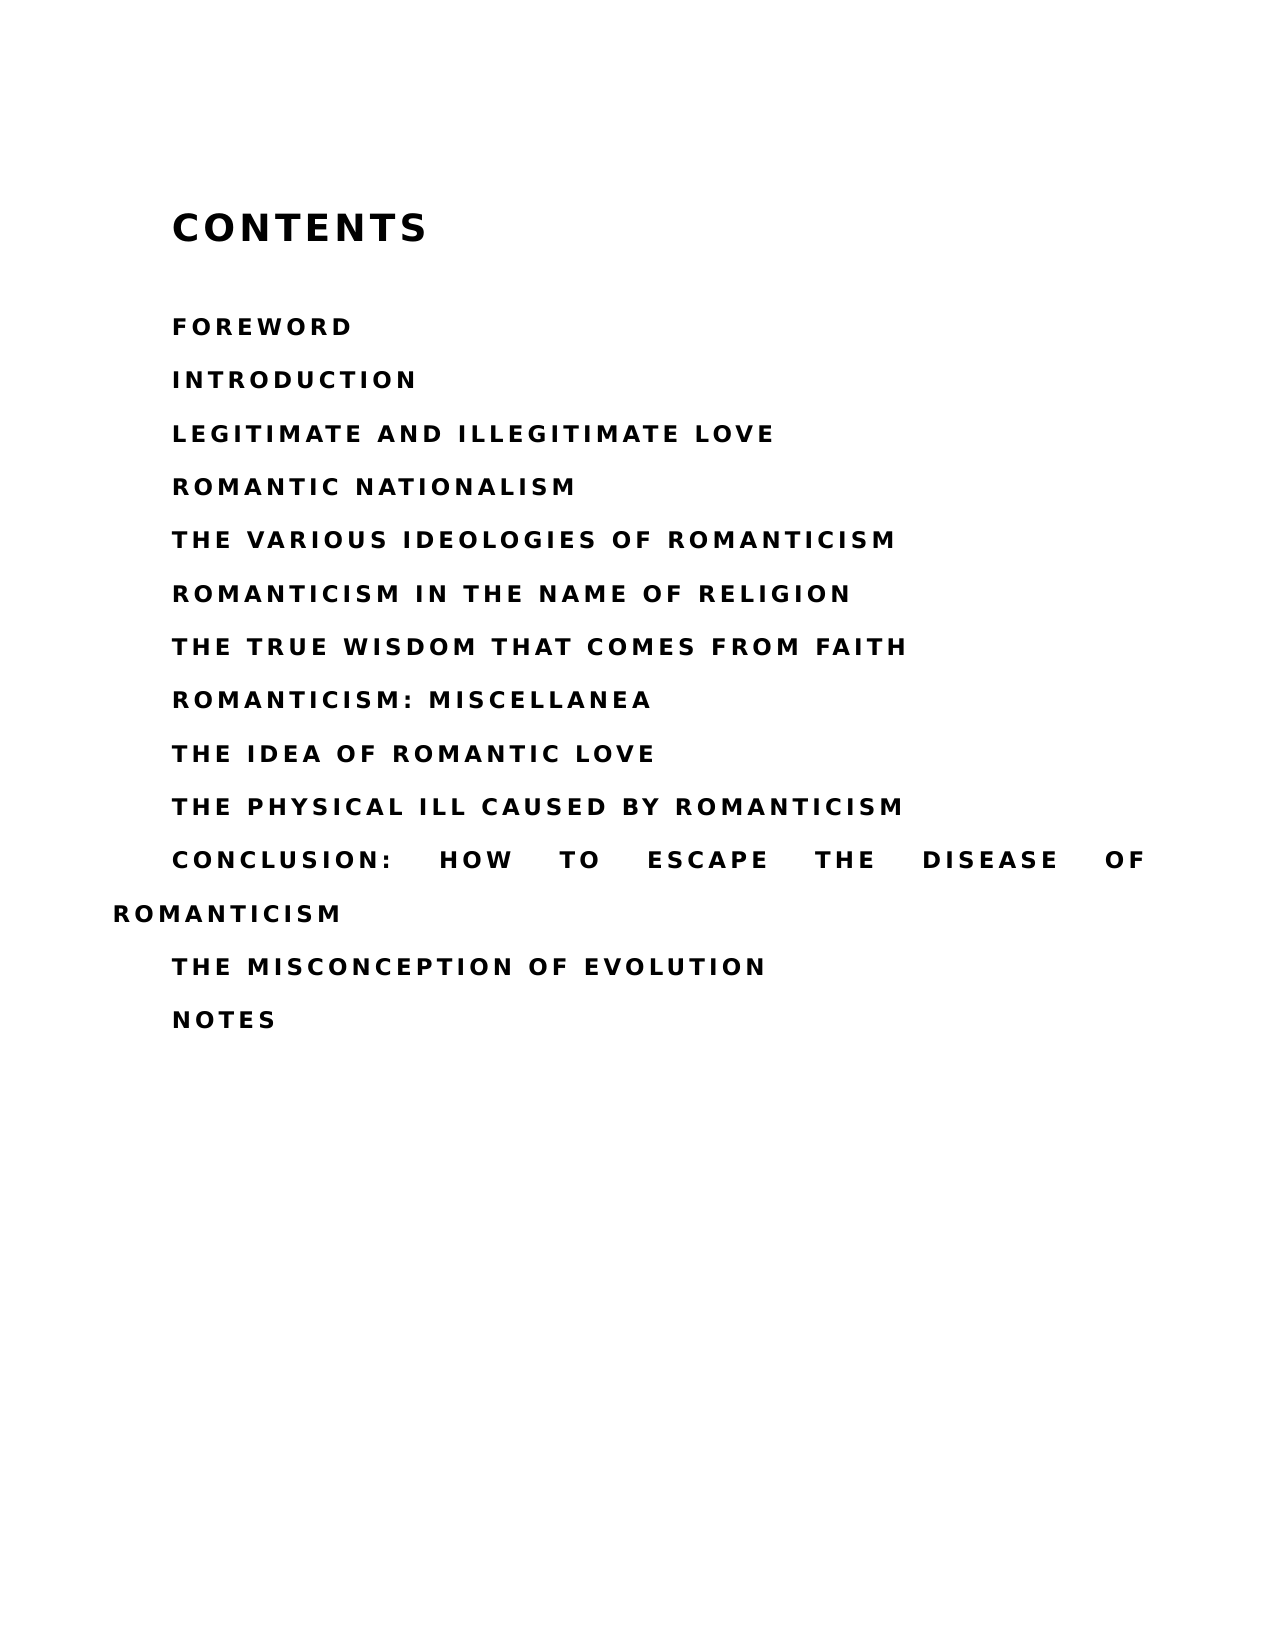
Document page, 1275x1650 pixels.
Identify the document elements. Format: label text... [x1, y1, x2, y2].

text INTRODUCTION [112, 368, 1145, 394]
text THE MISCONCEPTION OF EVOLUTION [112, 954, 1145, 981]
text THE PHYSICAL ILL CAUSED BY ROMANTICISM [112, 794, 1145, 821]
text LEGITIMATE AND ILLEGITIMATE LOVE [112, 421, 1145, 448]
text FOREWORD [112, 314, 1145, 341]
text NOTES [112, 1008, 1145, 1034]
text THE TRUE WISDOM THAT COMES FROM FAITH [112, 634, 1145, 661]
text ROMANTICISM: MISCELLANEA [112, 688, 1145, 714]
text CONCLUSION: HOW TO ESCAPE THE DISEASE OF ROMANTICISM [112, 848, 1145, 928]
text ROMANTIC NATIONALISM [112, 474, 1145, 501]
text THE VARIOUS IDEOLOGIES OF ROMANTICISM [112, 528, 1145, 554]
text CONTENTS [112, 214, 1145, 248]
text THE IDEA OF ROMANTIC LOVE [112, 741, 1145, 768]
text ROMANTICISM IN THE NAME OF RELIGION [112, 581, 1145, 608]
